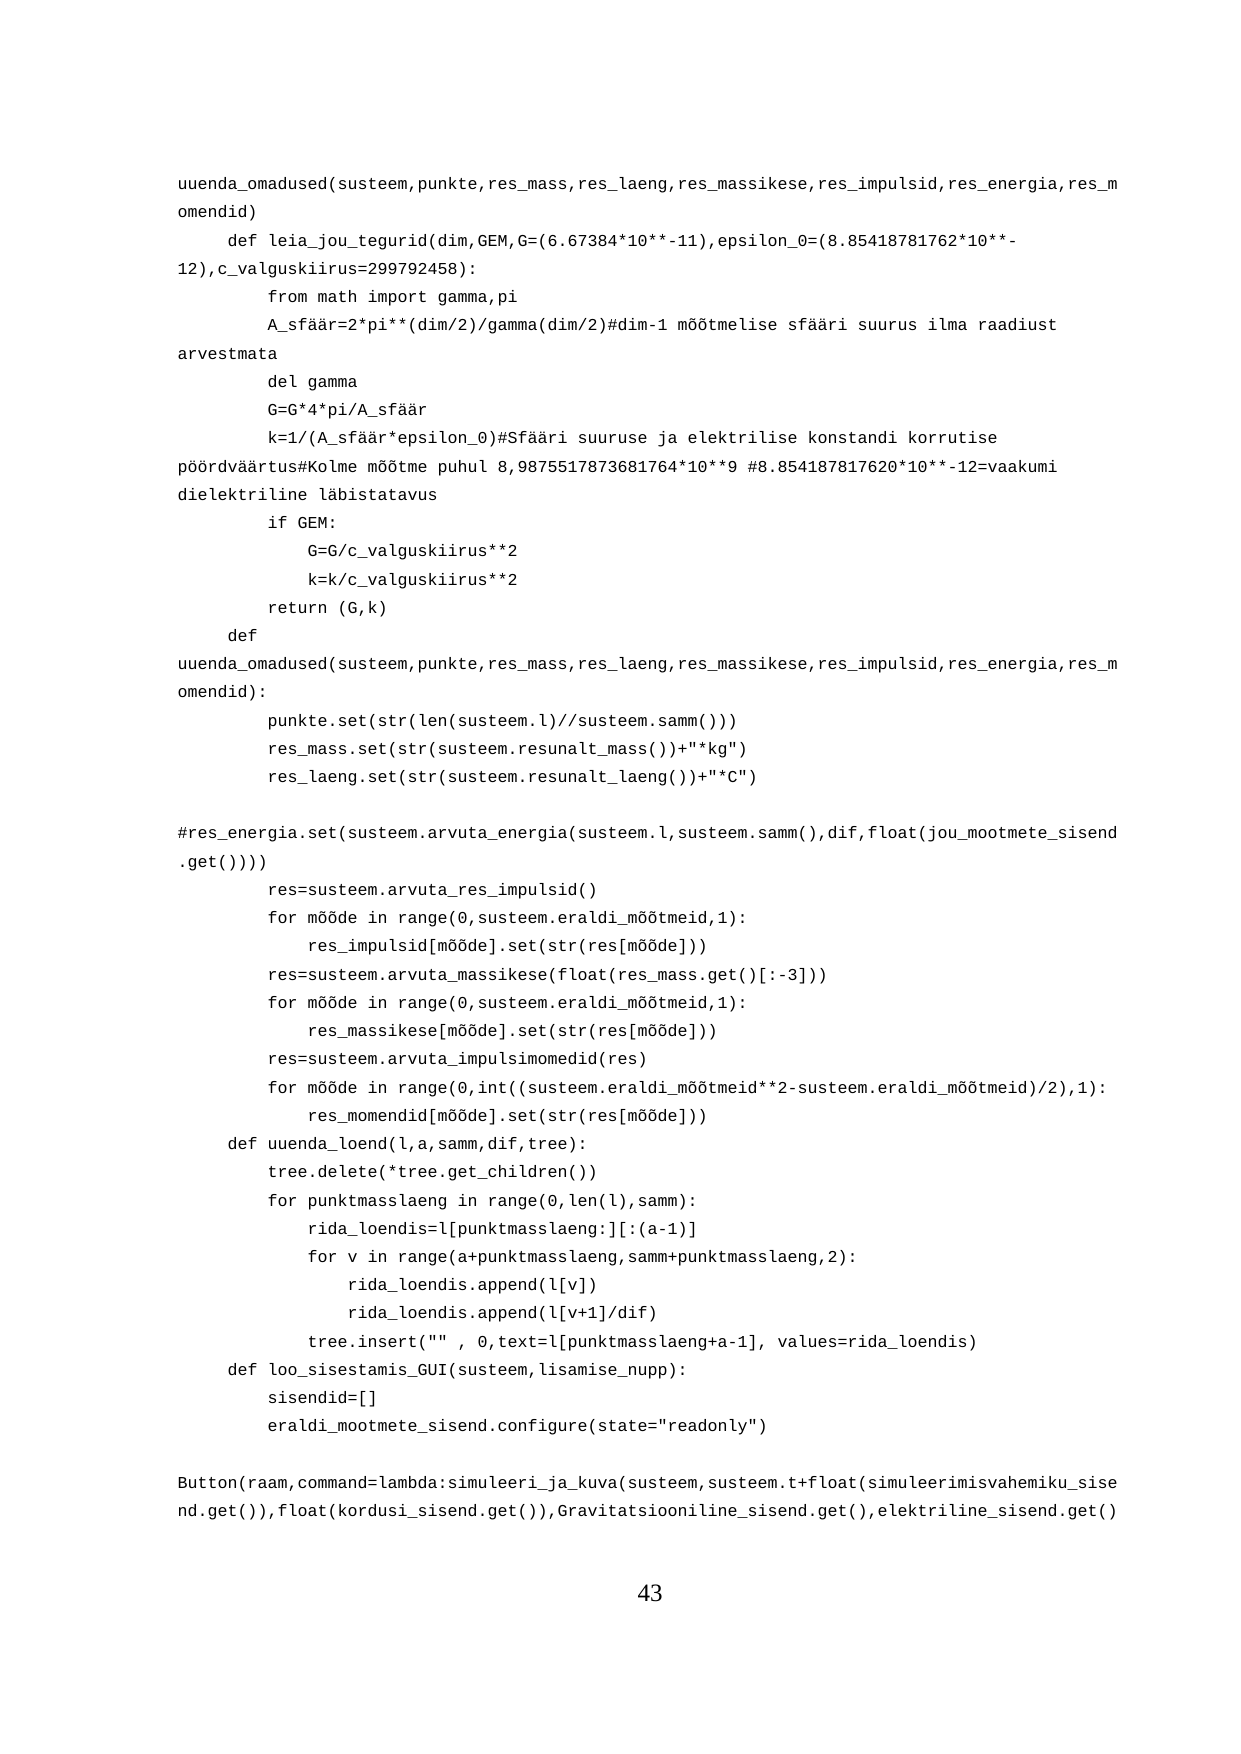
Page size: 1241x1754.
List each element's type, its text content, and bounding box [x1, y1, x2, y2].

text if GEM: [177, 514, 1122, 533]
text Button(raam,command=lambda:simuleeri_ja_kuva(susteem,susteem.t+float(simuleerimisvahemiku_sisend.get()),float(kordusi_sisend.get()),Gravitatsiooniline_sisend.get(),elektriline_sisend.get() [177, 1446, 1122, 1521]
text res=susteem.arvuta_impulsimomedid(res) [177, 1051, 1122, 1070]
text G=G/c_valguskiirus**2 [177, 543, 1122, 562]
text def loo_sisestamis_GUI(susteem,lisamise_nupp): [177, 1361, 1122, 1380]
text res=susteem.arvuta_massikese(float(res_mass.get()[:-3])) [177, 966, 1122, 985]
text def uuenda_loend(l,a,samm,dif,tree): [177, 1136, 1122, 1154]
text for v in range(a+punktmasslaeng,samm+punktmasslaeng,2): [177, 1248, 1122, 1267]
text rida_loendis.append(l[v]) [177, 1277, 1122, 1296]
text punkte.set(str(len(susteem.l)//susteem.samm())) [177, 712, 1122, 731]
text res_momendid[mõõde].set(str(res[mõõde])) [177, 1107, 1122, 1126]
text rida_loendis.append(l[v+1]/dif) [177, 1305, 1122, 1324]
text return (G,k) [177, 599, 1122, 618]
text tree.delete(*tree.get_children()) [177, 1164, 1122, 1183]
text G=G*4*pi/A_sfäär [177, 402, 1122, 421]
text k=1/(A_sfäär*epsilon_0)#Sfääri suuruse ja elektrilise konstandi korrutise pöördväärtus#Kolme mõõtme puhul 8,9875517873681764*10**9 #8.854187817620*10**-12=vaakumi dielektriline läbistatavus [177, 430, 1122, 505]
text res_massikese[mõõde].set(str(res[mõõde])) [177, 1023, 1122, 1042]
text res_laeng.set(str(susteem.resunalt_laeng())+"*C") [177, 769, 1122, 787]
text A_sfäär=2*pi**(dim/2)/gamma(dim/2)#dim-1 mõõtmelise sfääri suurus ilma raadiust arvestmata [177, 317, 1122, 364]
text rida_loendis=l[punktmasslaeng:][:(a-1)] [177, 1220, 1122, 1239]
text for mõõde in range(0,susteem.eraldi_mõõtmeid,1): [177, 910, 1122, 929]
text res=susteem.arvuta_res_impulsid() [177, 882, 1122, 900]
text del gamma [177, 373, 1122, 392]
text def leia_jou_tegurid(dim,GEM,G=(6.67384*10**-11),epsilon_0=(8.85418781762*10**-12),c_valguskiirus=299792458): [177, 232, 1122, 279]
text sisendid=[] [177, 1390, 1122, 1408]
text for punktmasslaeng in range(0,len(l),samm): [177, 1192, 1122, 1211]
text for mõõde in range(0,int((susteem.eraldi_mõõtmeid**2-susteem.eraldi_mõõtmeid)/2),1): [177, 1079, 1122, 1098]
text k=k/c_valguskiirus**2 [177, 571, 1122, 590]
text from math import gamma,pi [177, 289, 1122, 308]
text def uuenda_omadused(susteem,punkte,res_mass,res_laeng,res_massikese,res_impulsid,res_energia,res_momendid): [177, 627, 1122, 703]
text uuenda_omadused(susteem,punkte,res_mass,res_laeng,res_massikese,res_impulsid,res_energia,res_momendid) [177, 148, 1122, 223]
text for mõõde in range(0,susteem.eraldi_mõõtmeid,1): [177, 994, 1122, 1013]
text res_impulsid[mõõde].set(str(res[mõõde])) [177, 938, 1122, 957]
text res_mass.set(str(susteem.resunalt_mass())+"*kg") [177, 740, 1122, 759]
text tree.insert("" , 0,text=l[punktmasslaeng+a-1], values=rida_loendis) [177, 1333, 1122, 1352]
text eraldi_mootmete_sisend.configure(state="readonly") [177, 1418, 1122, 1437]
text #res_energia.set(susteem.arvuta_energia(susteem.l,susteem.samm(),dif,float(jou_mootmete_sisend.get()))) [177, 797, 1122, 872]
